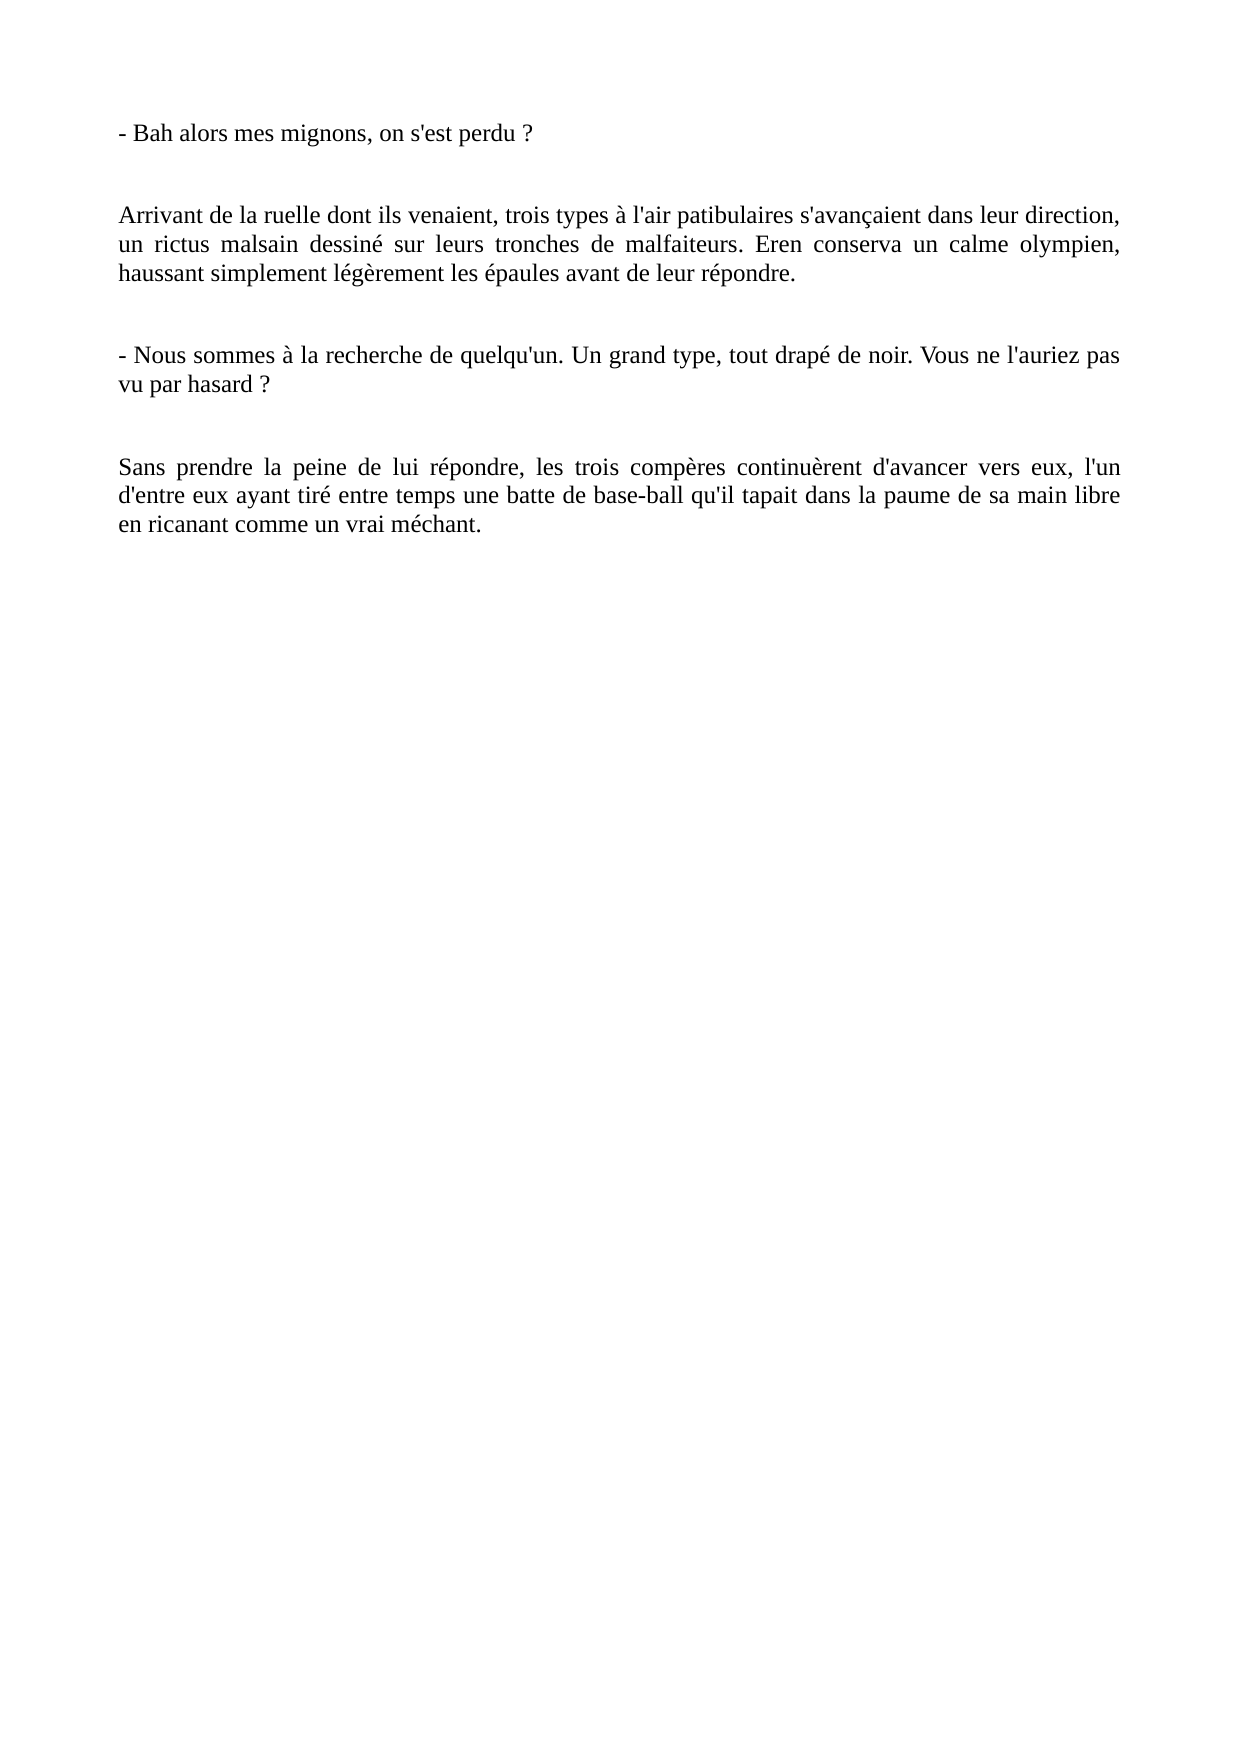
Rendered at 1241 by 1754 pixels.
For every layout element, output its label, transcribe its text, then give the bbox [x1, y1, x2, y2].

text Arrivant de la ruelle dont ils venaient, trois types à l'air patibulaires s'avançaient dans leur direction, un rictus malsain dessiné sur leurs tronches de malfaiteurs. Eren conserva un calme olympien, haussant simplement légèrement les épaules avant de leur répondre. [118, 201, 1122, 287]
text Sans prendre la peine de lui répondre, les trois compères continuèrent d'avancer vers eux, l'un d'entre eux ayant tiré entre temps une batte de base-ball qu'il tapait dans la paume de sa main libre en ricanant comme un vrai méchant. [118, 452, 1122, 538]
text - Nous sommes à la recherche de quelqu'un. Un grand type, tout drapé de noir. Vous ne l'auriez pas vu par hasard ? [118, 341, 1122, 398]
text - Bah alors mes mignons, on s'est perdu ? [118, 118, 1122, 147]
